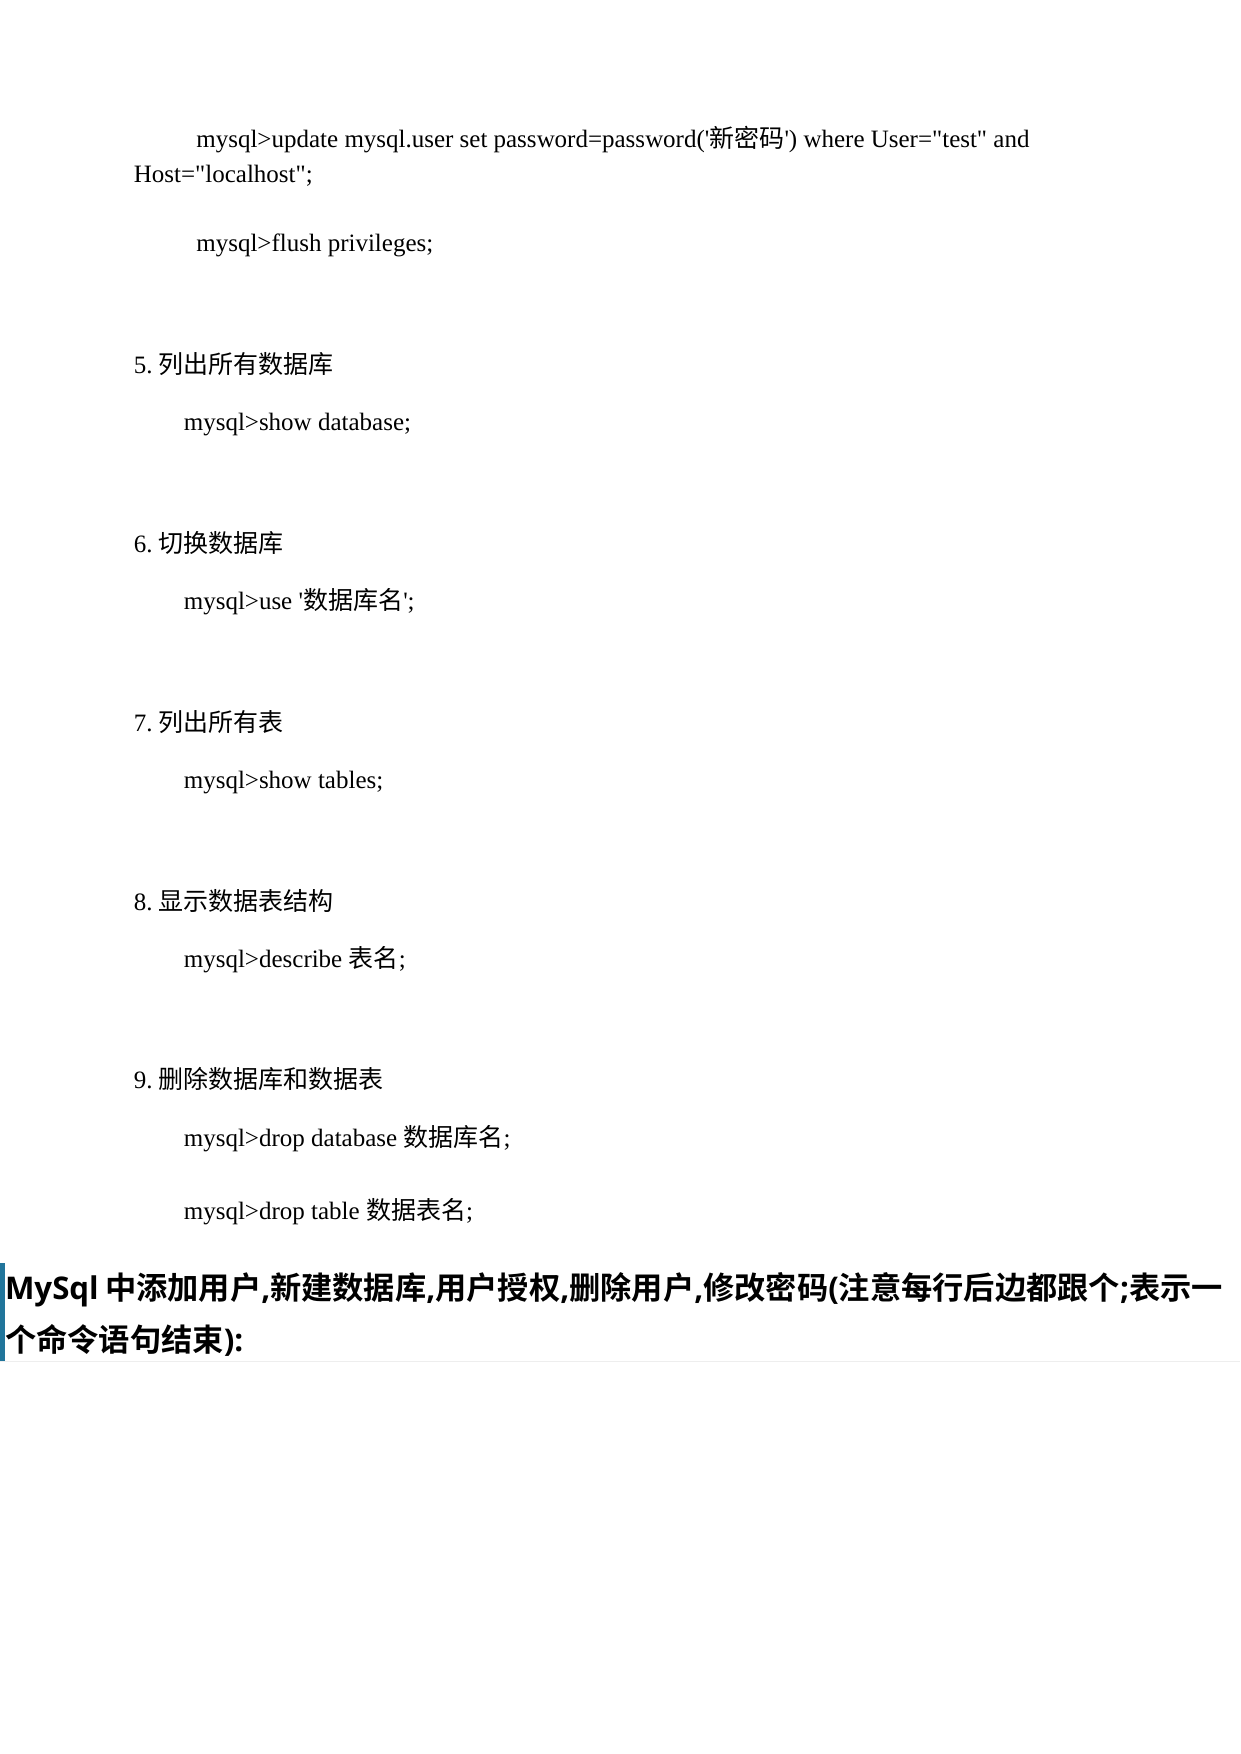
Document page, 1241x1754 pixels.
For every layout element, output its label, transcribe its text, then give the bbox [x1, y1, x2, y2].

text 9. 删除数据库和数据表 [134, 1060, 1106, 1096]
text 7. 列出所有表 [134, 702, 1106, 738]
text mysql>show tables; [134, 759, 1106, 796]
text mysql>flush privileges; [134, 223, 1106, 259]
text mysql>update mysql.user set password=password('新密码') where User="test" and Host="localhost"; [134, 118, 1106, 187]
text 8. 显示数据表结构 [134, 881, 1106, 917]
text 5. 列出所有数据库 [134, 344, 1106, 381]
text 6. 切换数据库 [134, 523, 1106, 559]
text mysql>use '数据库名'; [134, 581, 1106, 617]
text mysql>drop database 数据库名; [134, 1117, 1106, 1153]
text mysql>describe 表名; [134, 938, 1106, 974]
text mysql>show database; [134, 402, 1106, 438]
text mysql>drop table 数据表名; [134, 1190, 1106, 1226]
text MySql中添加用户,新建数据库,用户授权,删除用户,修改密码(注意每行后边都跟个;表示一个命令语句结束): [5, 1263, 1240, 1361]
